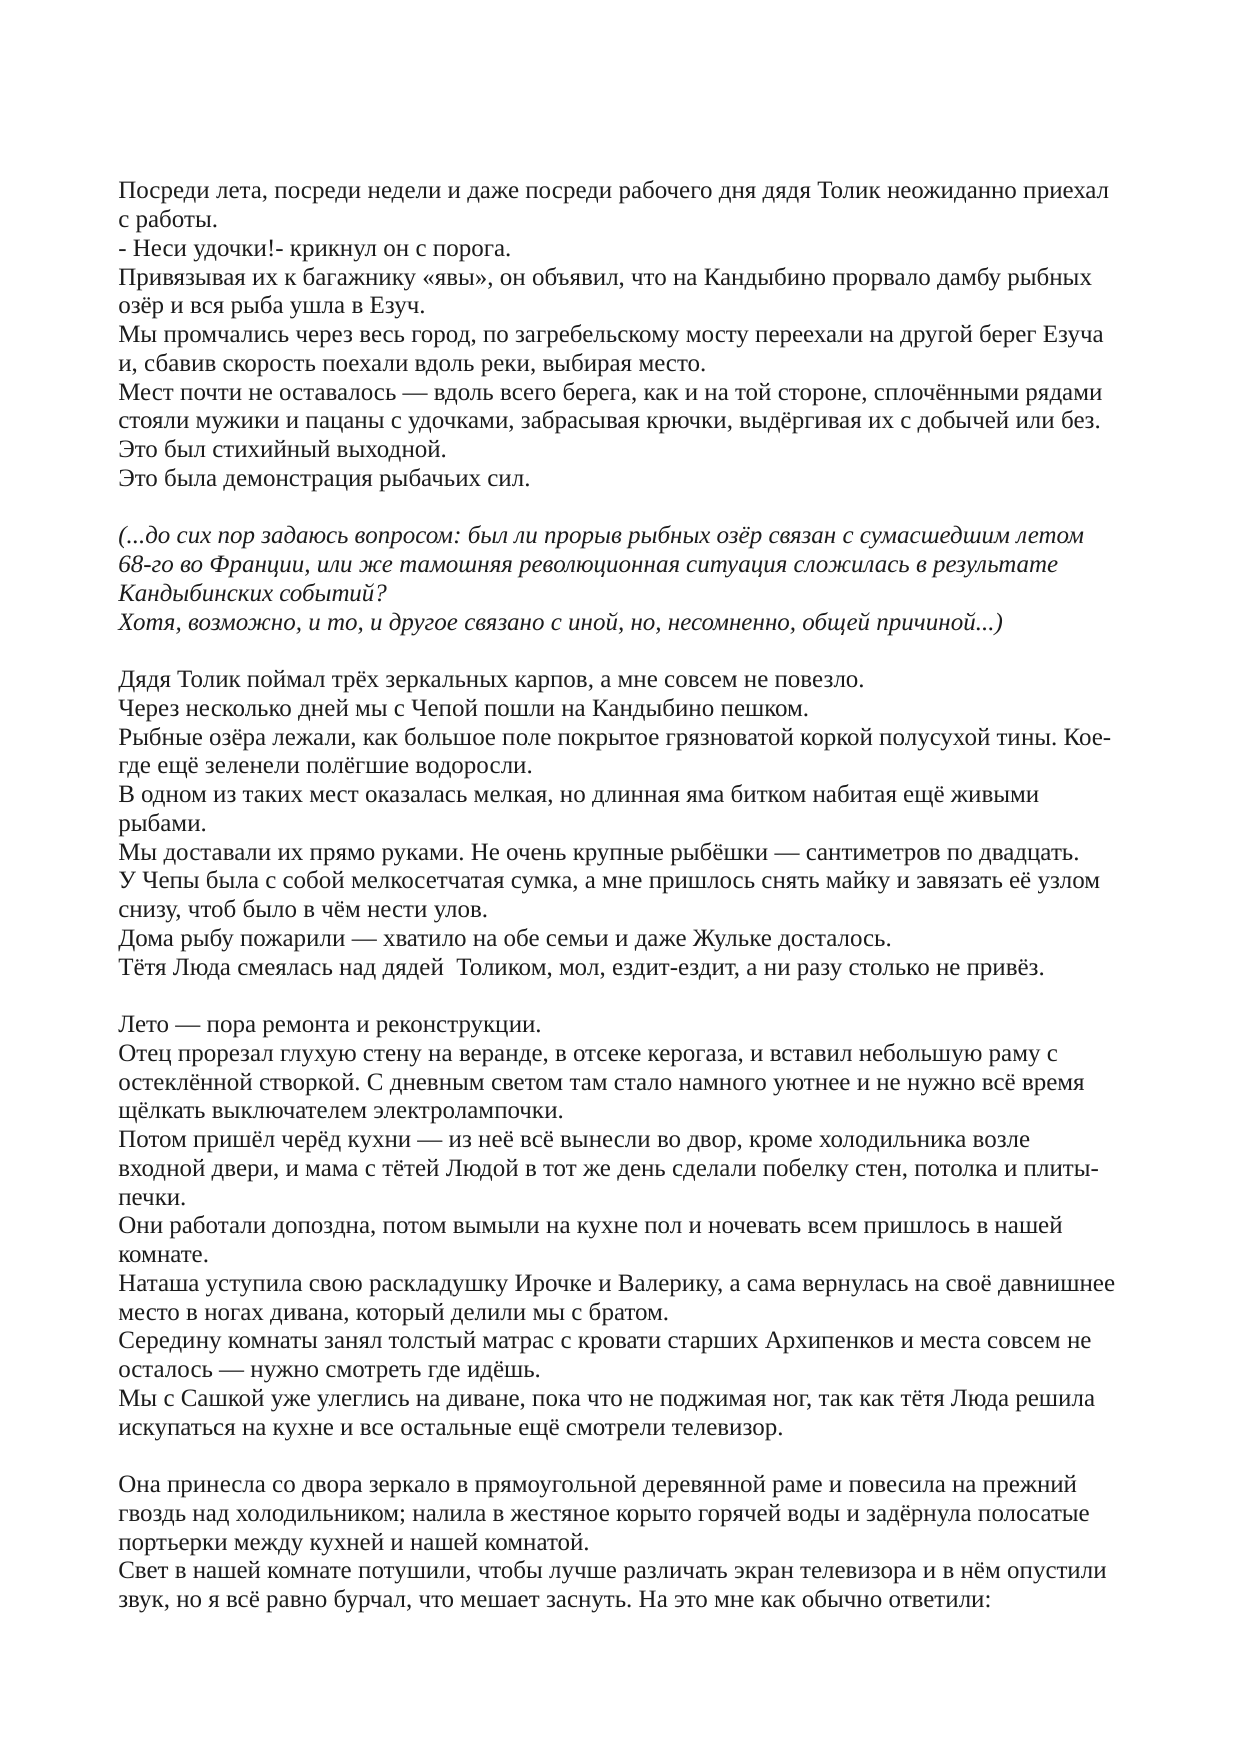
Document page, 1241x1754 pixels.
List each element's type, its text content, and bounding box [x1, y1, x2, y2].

text Лето — пора ремонта и реконструкции. [118, 1009, 1122, 1038]
text Отец прорезал глухую стену на веранде, в отсеке керогаза, и вставил небольшую раму с остеклённой створкой. С дневным светом там стало намного уютнее и не нужно всё время щёлкать выключателем электролампочки. [118, 1038, 1122, 1124]
text (...до сих пор задаюсь вопросом: был ли прорыв рыбных озёр связан с сумасшедшим летом 68-го во Франции, или же тамошняя революционная ситуация сложилась в результате Кандыбинских событий? [118, 521, 1122, 607]
text Посреди лета, посреди недели и даже посреди рабочего дня дядя Толик неожиданно приехал с работы. [118, 176, 1122, 233]
text Свет в нашей комнате потушили, чтобы лучше различать экран телевизора и в нём опустили звук, но я всё равно бурчал, что мешает заснуть. На это мне как обычно ответили: [118, 1556, 1122, 1613]
text - Неси удочки!- крикнул он с порога. [118, 233, 1122, 262]
text Мест почти не оставалось — вдоль всего берега, как и на той стороне, сплочёнными рядами стояли мужики и пацаны с удочками, забрасывая крючки, выдёргивая их с добычей или без. [118, 377, 1122, 434]
text У Чепы была с собой мелкосетчатая сумка, а мне пришлось снять майку и завязать её узлом снизу, чтоб было в чём нести улов. [118, 866, 1122, 923]
text Тётя Люда смеялась над дядей Толиком, мол, ездит-ездит, а ни разу столько не привёз. [118, 952, 1122, 981]
text Потом пришёл черёд кухни — из неё всё вынесли во двор, кроме холодильника возле входной двери, и мама с тётей Людой в тот же день сделали побелку стен, потолка и плиты-печки. [118, 1124, 1122, 1211]
text Мы промчались через весь город, по загребельскому мосту переехали на другой берег Езуча и, сбавив скорость поехали вдоль реки, выбирая место. [118, 319, 1122, 377]
text Рыбные озёра лежали, как большое поле покрытое грязноватой коркой полусухой тины. Кое-где ещё зеленели полёгшие водоросли. [118, 722, 1122, 779]
text Мы с Сашкой уже улеглись на диване, пока что не поджимая ног, так как тётя Люда решила искупаться на кухне и все остальные ещё смотрели телевизор. [118, 1383, 1122, 1441]
text Мы доставали их прямо руками. Не очень крупные рыбёшки — сантиметров по двадцать. [118, 837, 1122, 866]
text Середину комнаты занял толстый матрас с кровати старших Архипенков и места совсем не осталось — нужно смотреть где идёшь. [118, 1326, 1122, 1383]
text Дома рыбу пожарили — хватило на обе семьи и даже Жульке досталось. [118, 923, 1122, 952]
text В одном из таких мест оказалась мелкая, но длинная яма битком набитая ещё живыми рыбами. [118, 779, 1122, 837]
text Хотя, возможно, и то, и другое связано с иной, но, несомненно, общей причиной...) [118, 607, 1122, 636]
text Дядя Толик поймал трёх зеркальных карпов, а мне совсем не повезло. [118, 664, 1122, 693]
text Наташа уступила свою раскладушку Ирочке и Валерику, а сама вернулась на своё давнишнее место в ногах дивана, который делили мы с братом. [118, 1268, 1122, 1326]
text Они работали допоздна, потом вымыли на кухне пол и ночевать всем пришлось в нашей комнате. [118, 1211, 1122, 1268]
text Через несколько дней мы с Чепой пошли на Кандыбино пешком. [118, 693, 1122, 722]
text Это была демонстрация рыбачьих сил. [118, 463, 1122, 492]
text Это был стихийный выходной. [118, 434, 1122, 463]
text Привязывая их к багажнику «явы», он объявил, что на Кандыбино прорвало дамбу рыбных озёр и вся рыба ушла в Езуч. [118, 262, 1122, 319]
text Она принесла со двора зеркало в прямоугольной деревянной раме и повесила на прежний гвоздь над холодильником; налила в жестяное корыто горячей воды и задёрнула полосатые портьерки между кухней и нашей комнатой. [118, 1469, 1122, 1556]
